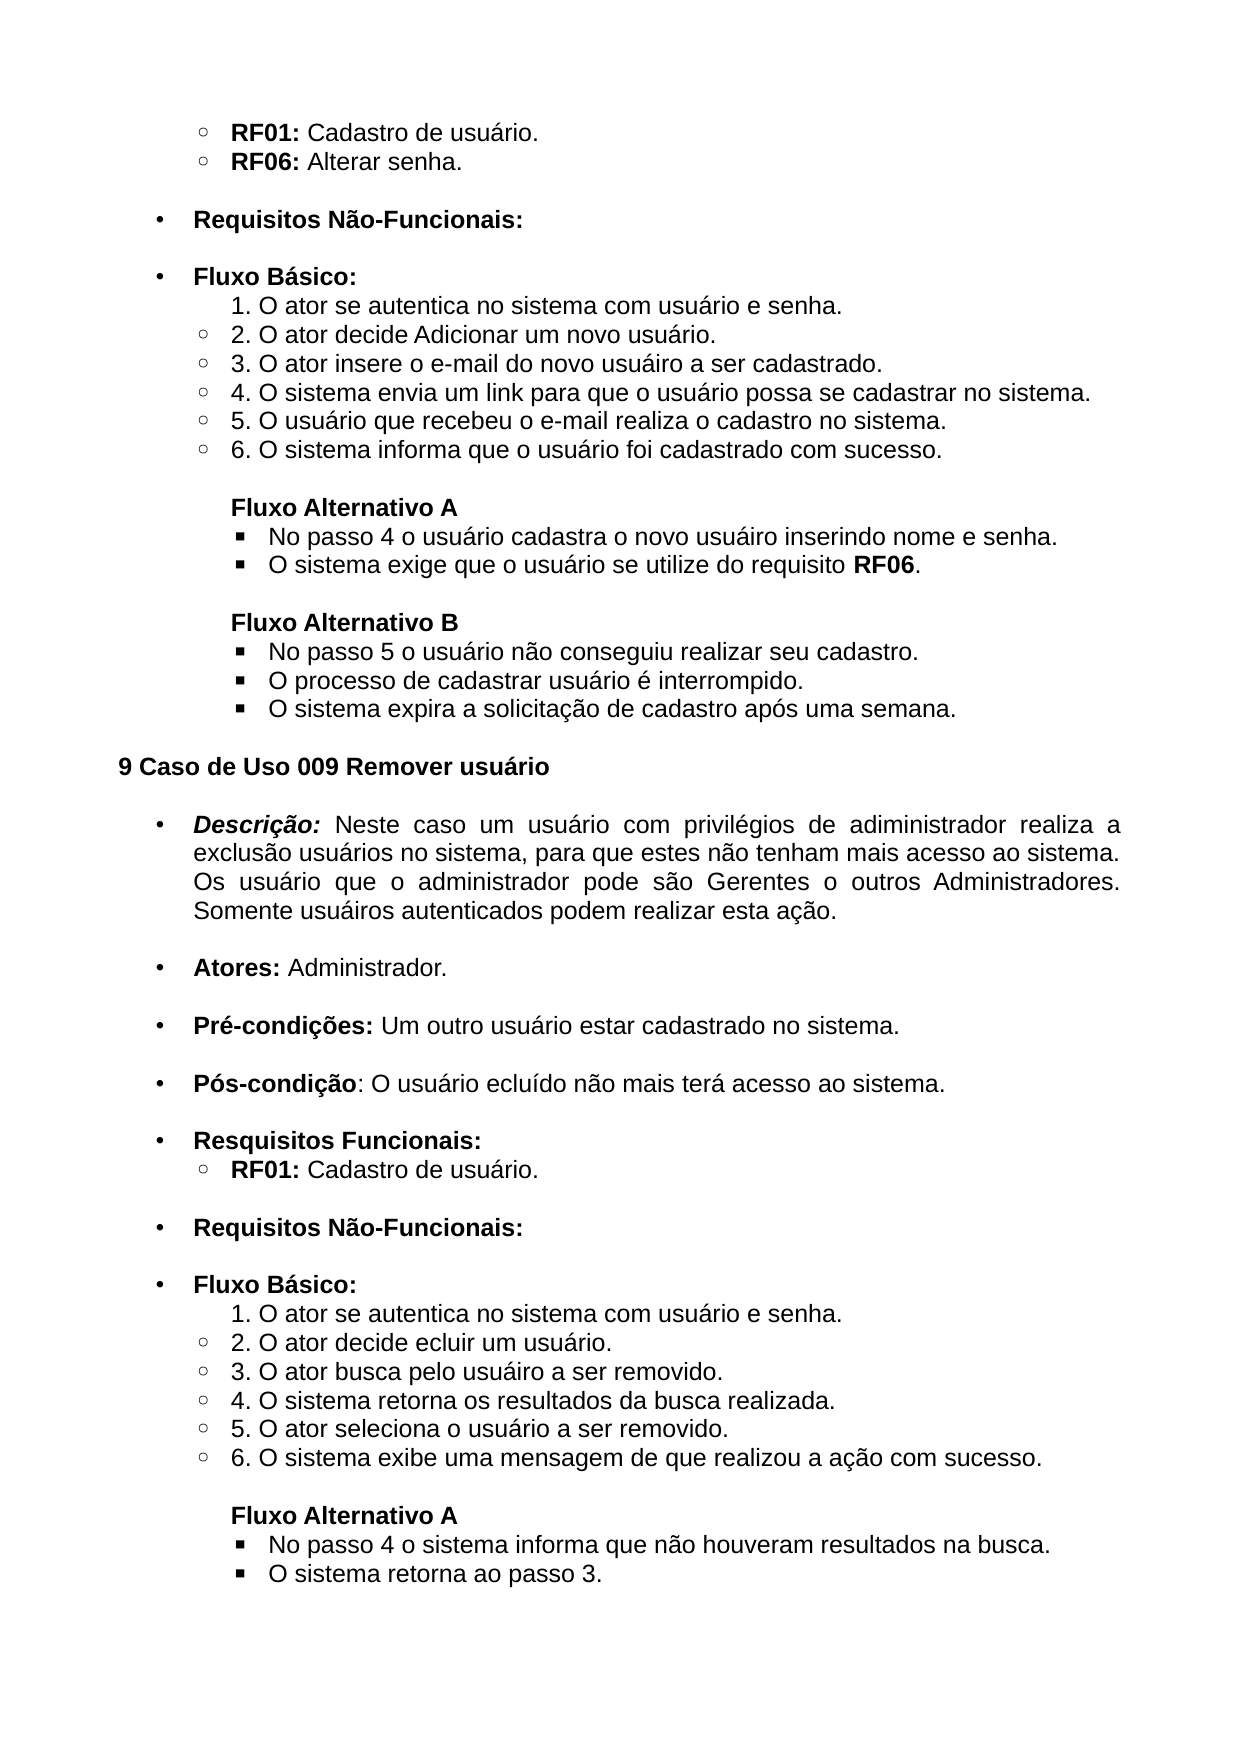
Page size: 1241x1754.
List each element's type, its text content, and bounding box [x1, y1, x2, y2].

list 4. O sistema envia um link para que o usuário possa se cadastrar no sistema. [193, 377, 1122, 406]
list 2. O ator decide ecluir um usuário. [193, 1328, 1122, 1357]
list RF01: Cadastro de usuário. [193, 1155, 1122, 1184]
list Requisitos Não-Funcionais: [156, 1213, 1122, 1242]
list Fluxo Alternativo B [193, 608, 1122, 637]
list RF01: Cadastro de usuário. [193, 118, 1122, 147]
list 6. O sistema exibe uma mensagem de que realizou a ação com sucesso. [193, 1443, 1122, 1472]
list Pré-condições: Um outro usuário estar cadastrado no sistema. [156, 1011, 1122, 1040]
list Requisitos Não-Funcionais: [156, 204, 1122, 233]
list Descrição: Neste caso um usuário com privilégios de adiministrador realiza a exclusão usuários no sistema, para que estes não tenham mais acesso ao sistema. Os usuário que o administrador pode são Gerentes o outros Administradores. Somente usuáiros autenticados podem realizar esta ação. [156, 809, 1122, 925]
list O processo de cadastrar usuário é interrompido. [231, 666, 1122, 694]
list Resquisitos Funcionais: [156, 1126, 1122, 1155]
list No passo 4 o sistema informa que não houveram resultados na busca. [231, 1530, 1122, 1558]
list Fluxo Básico: [156, 262, 1122, 291]
list 3. O ator insere o e-mail do novo usuáiro a ser cadastrado. [193, 349, 1122, 377]
list O sistema retorna ao passo 3. [231, 1558, 1122, 1587]
list 4. O sistema retorna os resultados da busca realizada. [193, 1386, 1122, 1414]
list 2. O ator decide Adicionar um novo usuário. [193, 320, 1122, 349]
list Fluxo Alternativo A [193, 493, 1122, 522]
list Fluxo Básico: [156, 1270, 1122, 1299]
text 9 Caso de Uso 009 Remover usuário [118, 752, 1122, 781]
list Atores: Administrador. [156, 953, 1122, 982]
list No passo 5 o usuário não conseguiu realizar seu cadastro. [231, 637, 1122, 666]
list 5. O ator seleciona o usuário a ser removido. [193, 1414, 1122, 1443]
list 1. O ator se autentica no sistema com usuário e senha. [193, 1299, 1122, 1328]
list Pós-condição: O usuário ecluído não mais terá acesso ao sistema. [156, 1069, 1122, 1097]
list 5. O usuário que recebeu o e-mail realiza o cadastro no sistema. [193, 406, 1122, 435]
list RF06: Alterar senha. [193, 147, 1122, 176]
list O sistema expira a solicitação de cadastro após uma semana. [231, 694, 1122, 723]
list No passo 4 o usuário cadastra o novo usuáiro inserindo nome e senha. [231, 522, 1122, 550]
list O sistema exige que o usuário se utilize do requisito RF06. [231, 550, 1122, 579]
list 1. O ator se autentica no sistema com usuário e senha. [193, 291, 1122, 320]
list 3. O ator busca pelo usuáiro a ser removido. [193, 1357, 1122, 1386]
list Fluxo Alternativo A [193, 1501, 1122, 1530]
list 6. O sistema informa que o usuário foi cadastrado com sucesso. [193, 435, 1122, 464]
